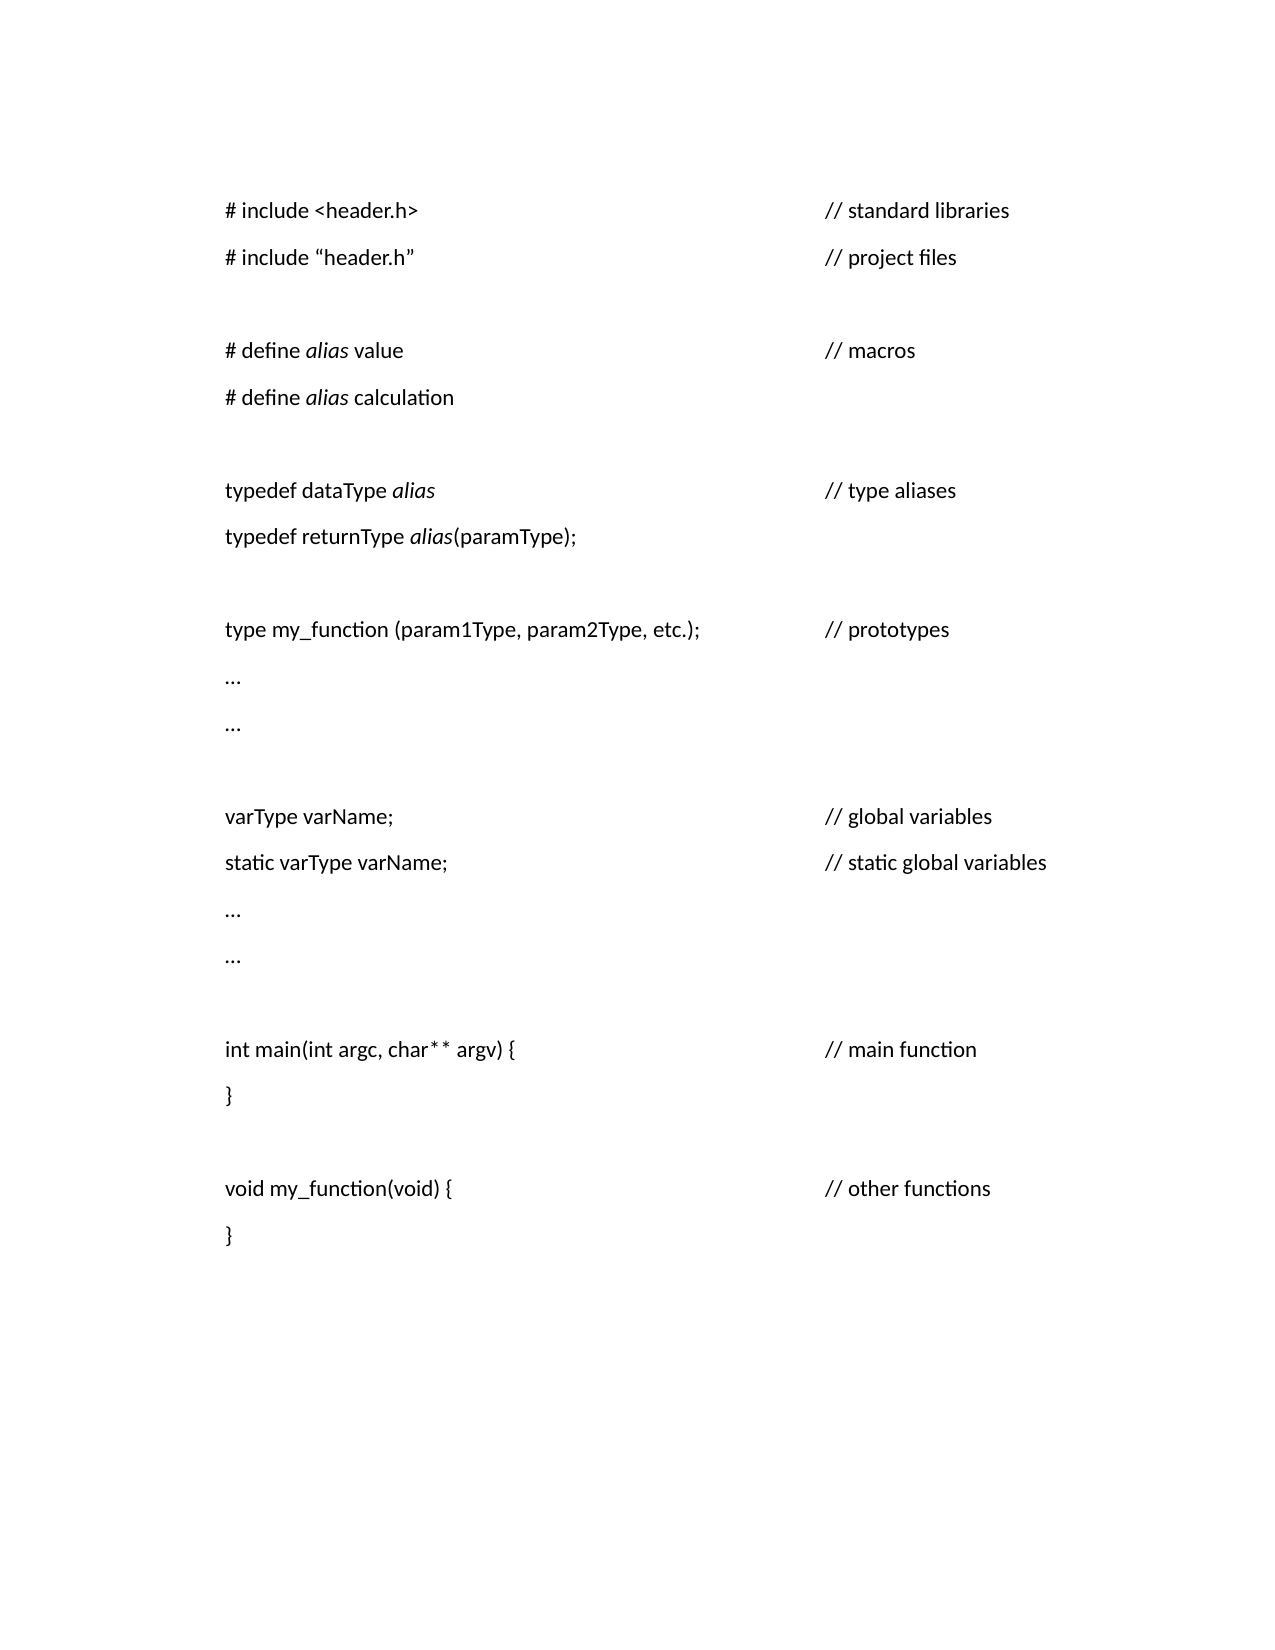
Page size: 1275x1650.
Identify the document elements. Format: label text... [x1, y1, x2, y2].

text } [150, 1081, 1125, 1109]
text … [150, 709, 1125, 737]
text … [150, 662, 1125, 690]
text # define alias value // macros [150, 336, 1125, 364]
text # include <header.h> // standard libraries [150, 197, 1125, 224]
text static varType varName; // static global variables [150, 848, 1125, 876]
text # include “header.h” // project files [150, 243, 1125, 271]
text void my_function(void) { // other functions [150, 1174, 1125, 1202]
text typedef returnType alias(paramType); [150, 522, 1125, 551]
text … [150, 895, 1125, 923]
text type my_function (param1Type, param2Type, etc.); // prototypes [150, 616, 1125, 644]
text typedef dataType alias // type aliases [150, 476, 1125, 504]
text … [150, 942, 1125, 969]
text varType varName; // global variables [150, 802, 1125, 830]
text } [150, 1221, 1125, 1249]
text int main(int argc, char** argv) { // main function [150, 1035, 1125, 1063]
text # define alias calculation [150, 383, 1125, 411]
